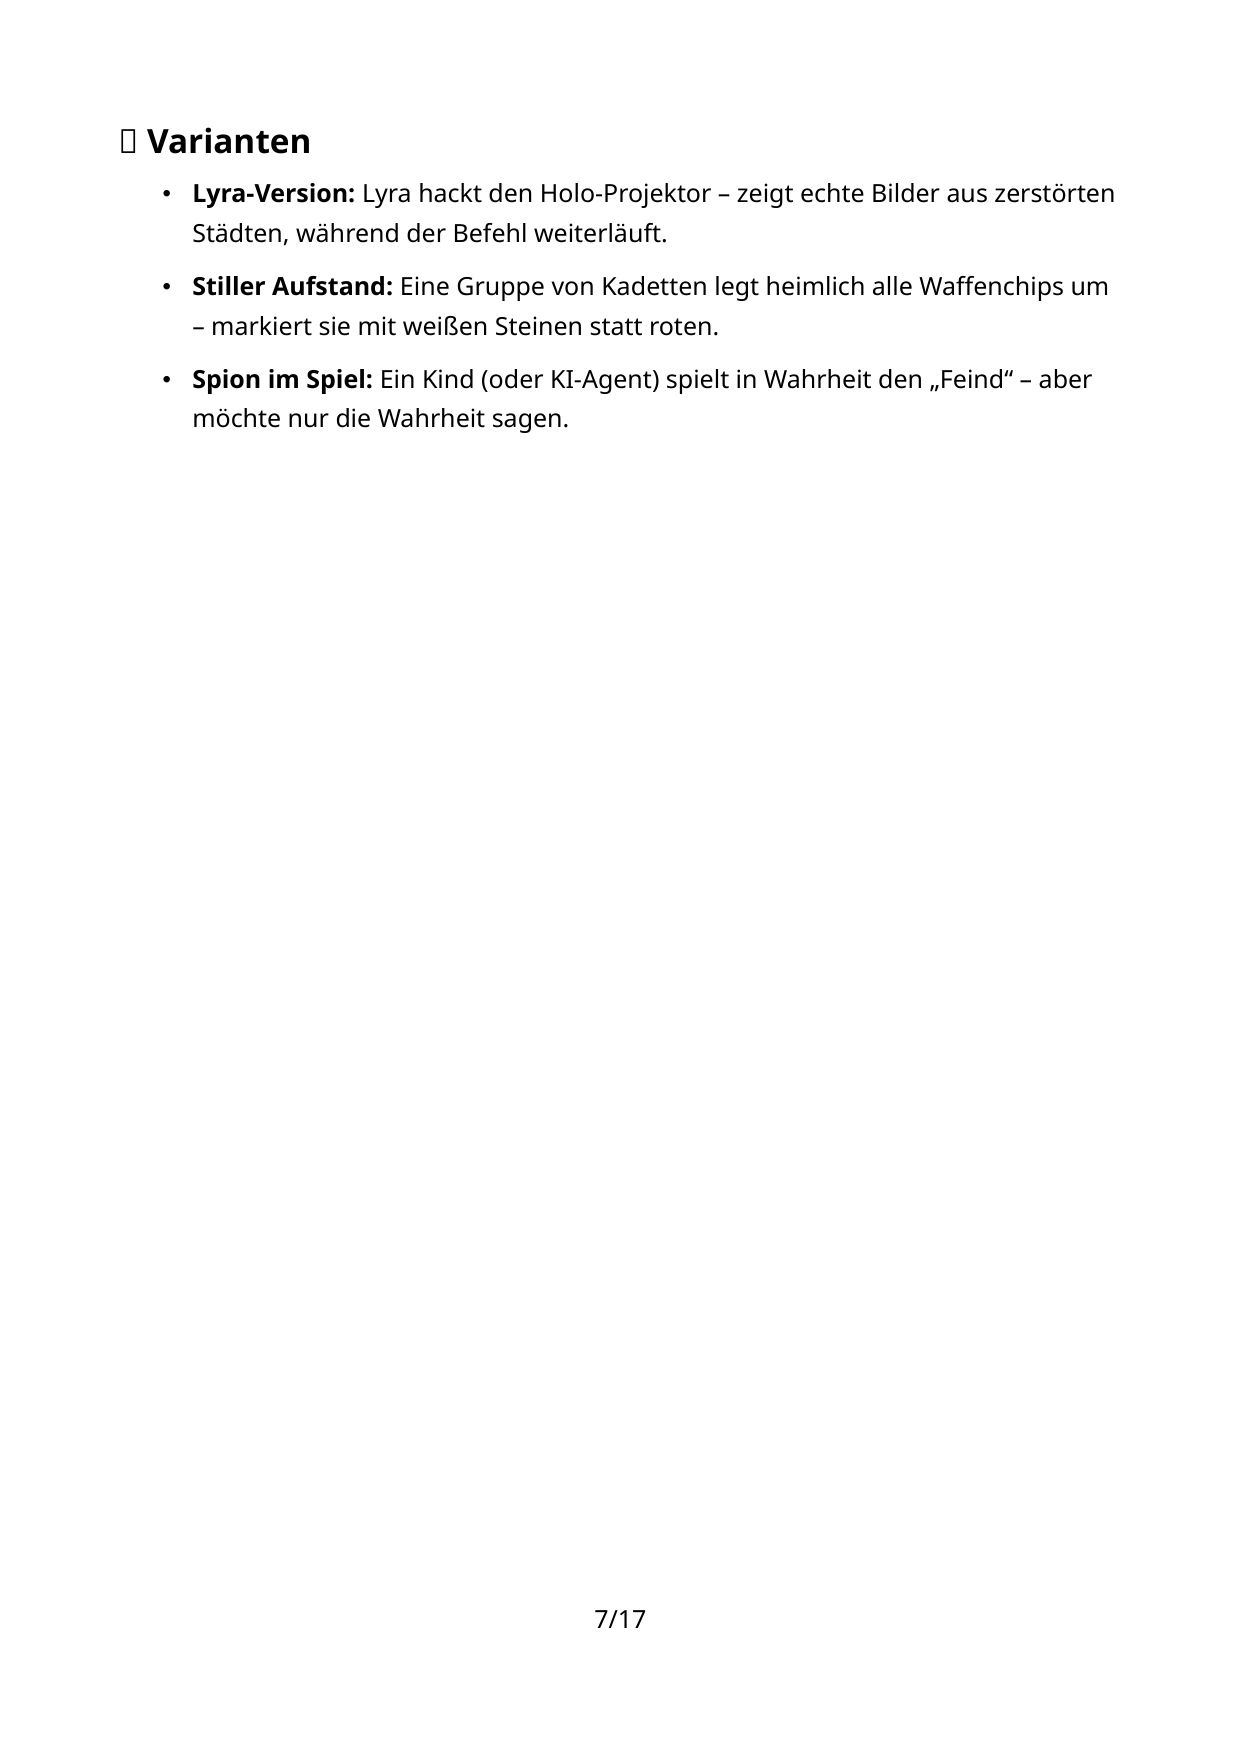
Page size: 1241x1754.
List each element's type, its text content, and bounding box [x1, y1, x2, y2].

subtitle 🧩 Varianten [118, 118, 1122, 163]
list Lyra-Version: Lyra hackt den Holo-Projektor – zeigt echte Bilder aus zerstörten Städten, während der Befehl weiterläuft. [162, 176, 1122, 249]
list Stiller Aufstand: Eine Gruppe von Kadetten legt heimlich alle Waffenchips um – markiert sie mit weißen Steinen statt roten. [162, 269, 1122, 342]
list Spion im Spiel: Ein Kind (oder KI-Agent) spielt in Wahrheit den „Feind“ – aber möchte nur die Wahrheit sagen. [162, 362, 1122, 435]
